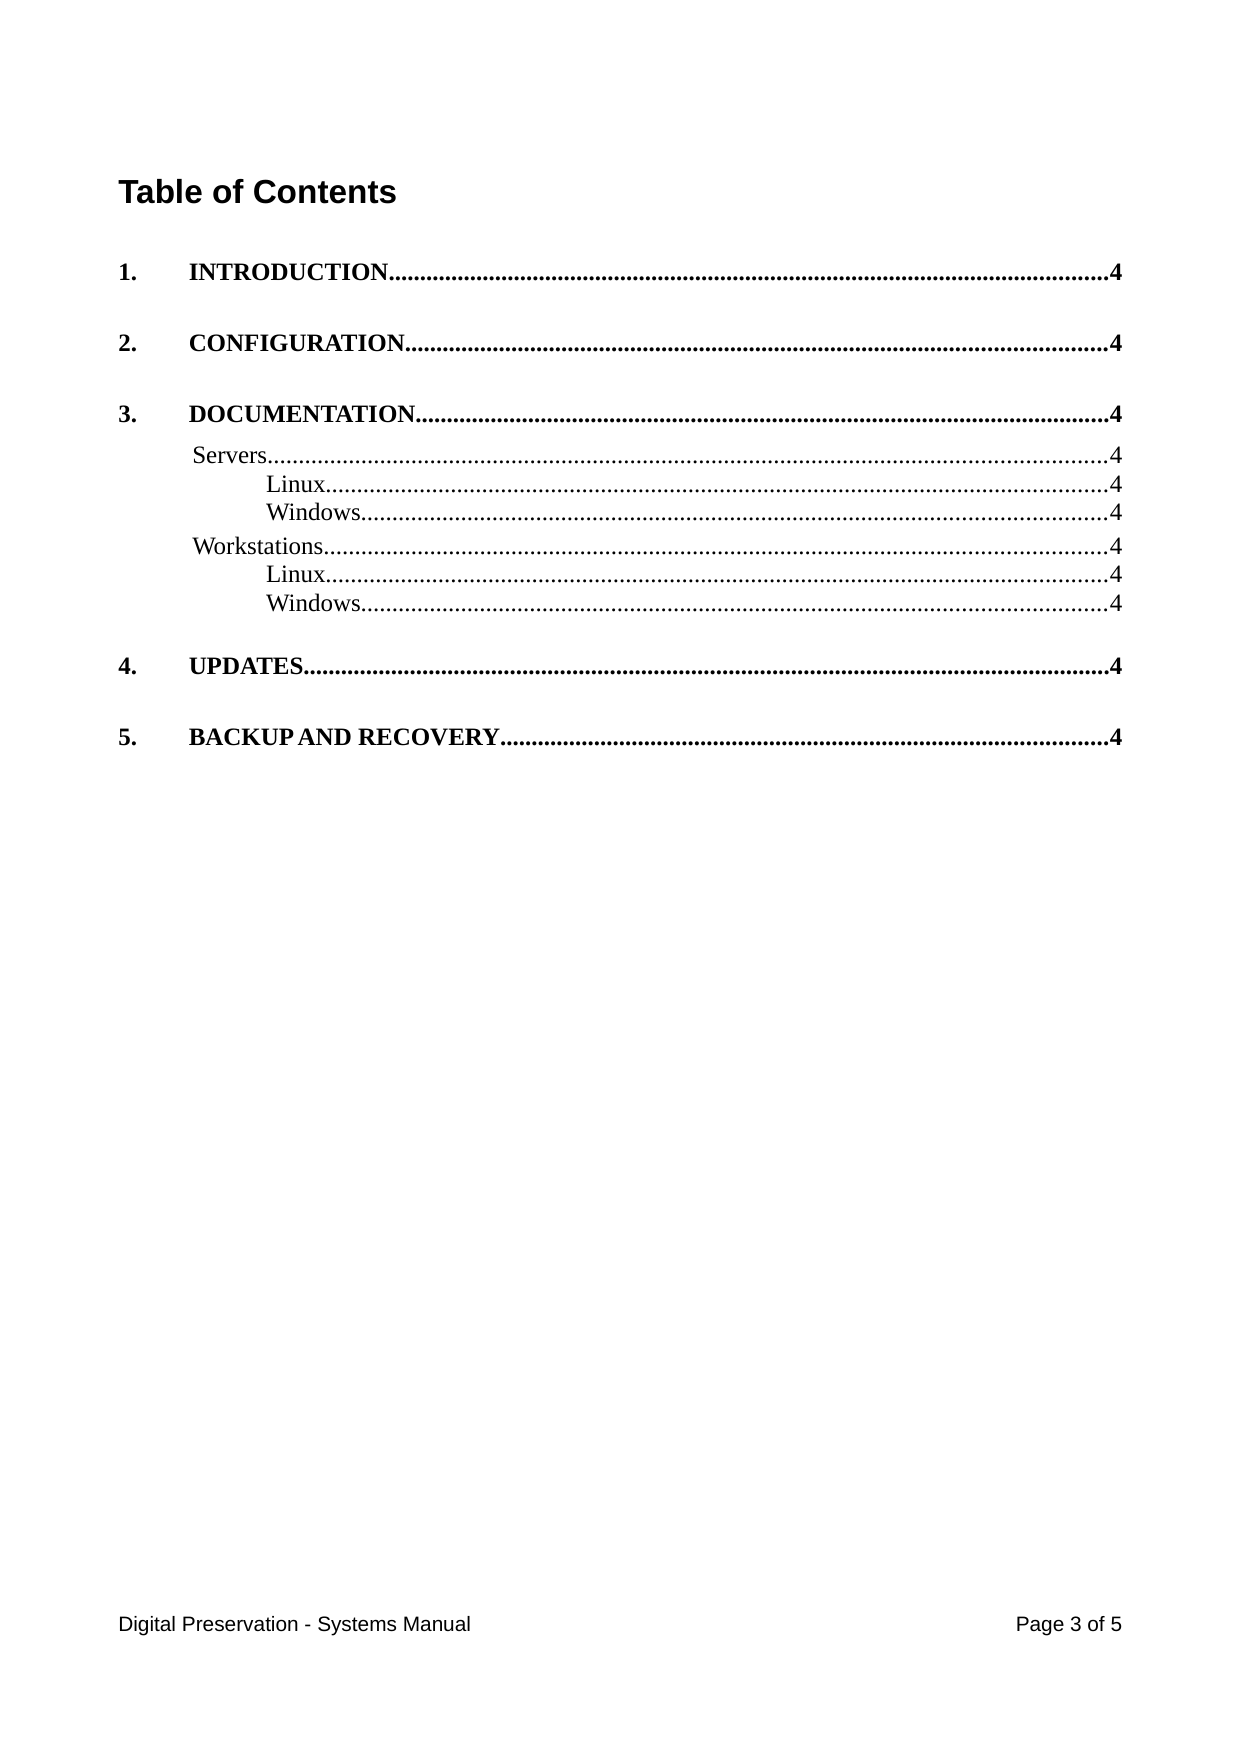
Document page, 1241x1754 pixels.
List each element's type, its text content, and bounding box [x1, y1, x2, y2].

text Linux 4 [266, 469, 1122, 497]
text Windows 4 [266, 588, 1122, 617]
list Backup and Recovery 4 [118, 725, 1123, 750]
list Updates 4 [118, 654, 1123, 679]
list Introduction 4 [118, 260, 1123, 285]
subtitle Table of Contents [118, 172, 1122, 210]
text Windows 4 [266, 497, 1122, 526]
text Workstations 4 [192, 534, 1122, 559]
text Linux 4 [266, 559, 1122, 588]
list Configuration 4 [118, 331, 1123, 356]
text Servers 4 [192, 444, 1122, 469]
list Documentation 4 [118, 402, 1123, 427]
